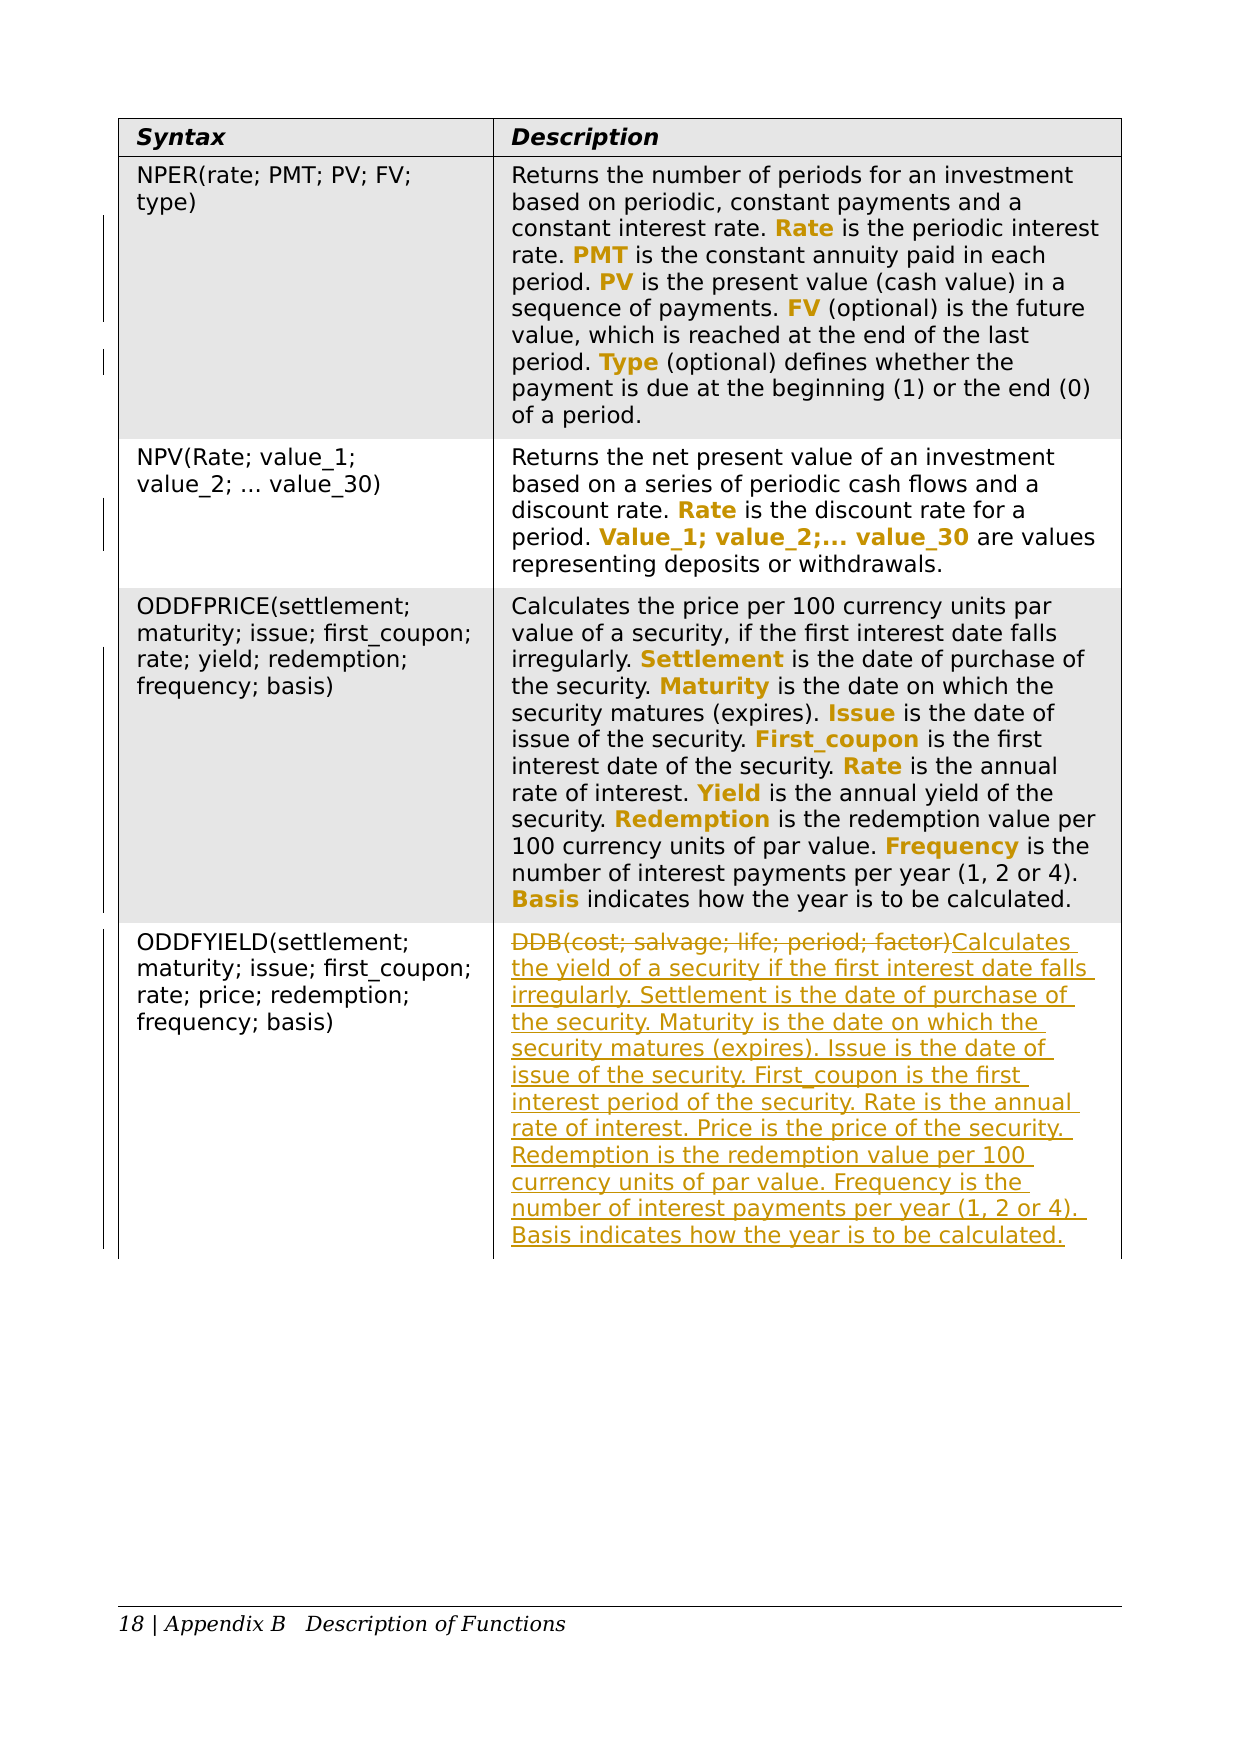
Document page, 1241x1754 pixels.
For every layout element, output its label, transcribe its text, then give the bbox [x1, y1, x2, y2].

table_cell Calculates the price per 100 currency units par value of a security, if the first interest date falls irregularly. Settlement is the date of purchase of the security. Maturity is the date on which the security matures (expires). Issue is the date of issue of the security. First_coupon is the first interest date of the security. Rate is the annual rate of interest. Yield is the annual yield of the security. Redemption is the redemption value per 100 currency units of par value. Frequency is the number of interest payments per year (1, 2 or 4). Basis indicates how the year is to be calculated. [494, 588, 1121, 923]
table_cell Returns the number of periods for an investment based on periodic, constant payments and a constant interest rate. Rate is the periodic interest rate. PMT is the constant annuity paid in each period. PV is the present value (cash value) in a sequence of payments. FV (optional) is the future value, which is reached at the end of the last period. Type (optional) defines whether the payment is due at the beginning (1) or the end (0) of a period. [494, 157, 1121, 439]
table_cell ODDFYIELD(settlement; maturity; issue; first_coupon; rate; price; redemption; frequency; basis) [119, 923, 493, 1259]
table_cell Calculates the yield of a security if the first interest date falls irregularly. Settlement is the date of purchase of the security. Maturity is the date on which the security matures (expires). Issue is the date of issue of the security. First_coupon is the first interest period of the security. Rate is the annual rate of interest. Price is the price of the security. Redemption is the redemption value per 100 currency units of par value. Frequency is the number of interest payments per year (1, 2 or 4). Basis indicates how the year is to be calculated. [494, 923, 1121, 1259]
table_header Description [494, 119, 1121, 156]
table_cell ODDFPRICE(settlement; maturity; issue; first_coupon; rate; yield; redemption; frequency; basis) [119, 588, 493, 923]
table_cell NPV(Rate; value_1; value_2; ... value_30) [119, 439, 493, 588]
table_cell NPER(rate; PMT; PV; FV; type) [119, 157, 493, 439]
table_header Syntax [119, 119, 493, 156]
table_cell Returns the net present value of an investment based on a series of periodic cash flows and a discount rate. Rate is the discount rate for a period. Value_1; value_2;... value_30 are values representing deposits or withdrawals. [494, 439, 1121, 588]
